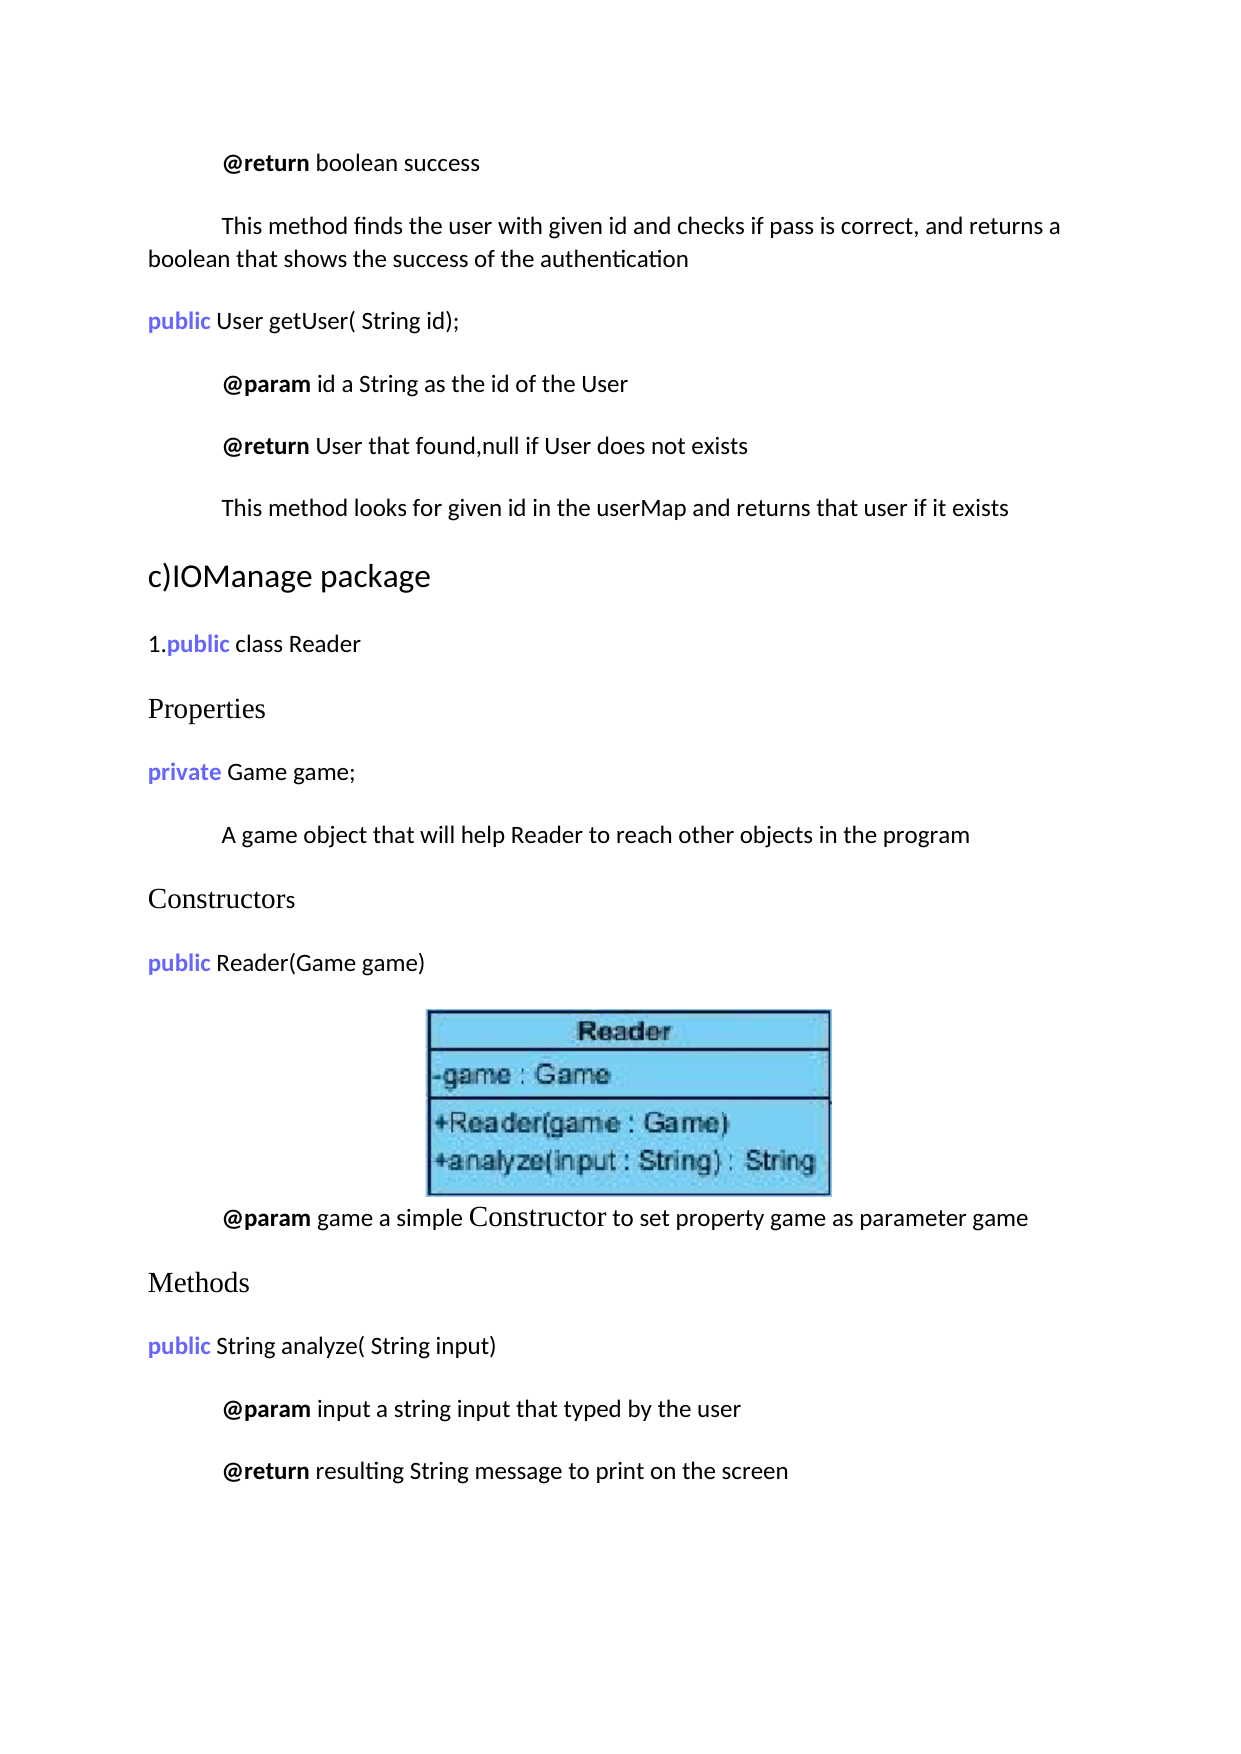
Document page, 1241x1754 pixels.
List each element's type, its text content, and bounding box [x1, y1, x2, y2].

text public Reader(Game game) [148, 947, 1093, 977]
text This method looks for given id in the userMap and returns that user if it exists [148, 492, 1093, 523]
text @param id a String as the id of the User [148, 368, 1093, 398]
text A game object that will help Reader to reach other objects in the program [148, 819, 1093, 849]
text Methods [148, 1265, 1093, 1298]
text @return User that found,null if User does not exists [148, 430, 1093, 461]
text Constructors [148, 881, 1093, 915]
text public User getUser( String id); [148, 305, 1093, 336]
text Properties [148, 691, 1093, 724]
text @return boolean success [148, 148, 1093, 178]
text 1.public class Reader [148, 628, 1093, 659]
text @param game a simple Constructor to set property game as parameter game [148, 1009, 1093, 1233]
text private Game game; [148, 756, 1093, 787]
text @return resulting String message to print on the screen [148, 1455, 1093, 1486]
picture [425, 1009, 832, 1197]
text This method finds the user with given id and checks if pass is correct, and returns a boolean that shows the success of the authentication [148, 210, 1093, 273]
text c)IOManage package [148, 555, 1093, 596]
text public String analyze( String input) [148, 1331, 1093, 1361]
text @param input a string input that typed by the user [148, 1393, 1093, 1423]
